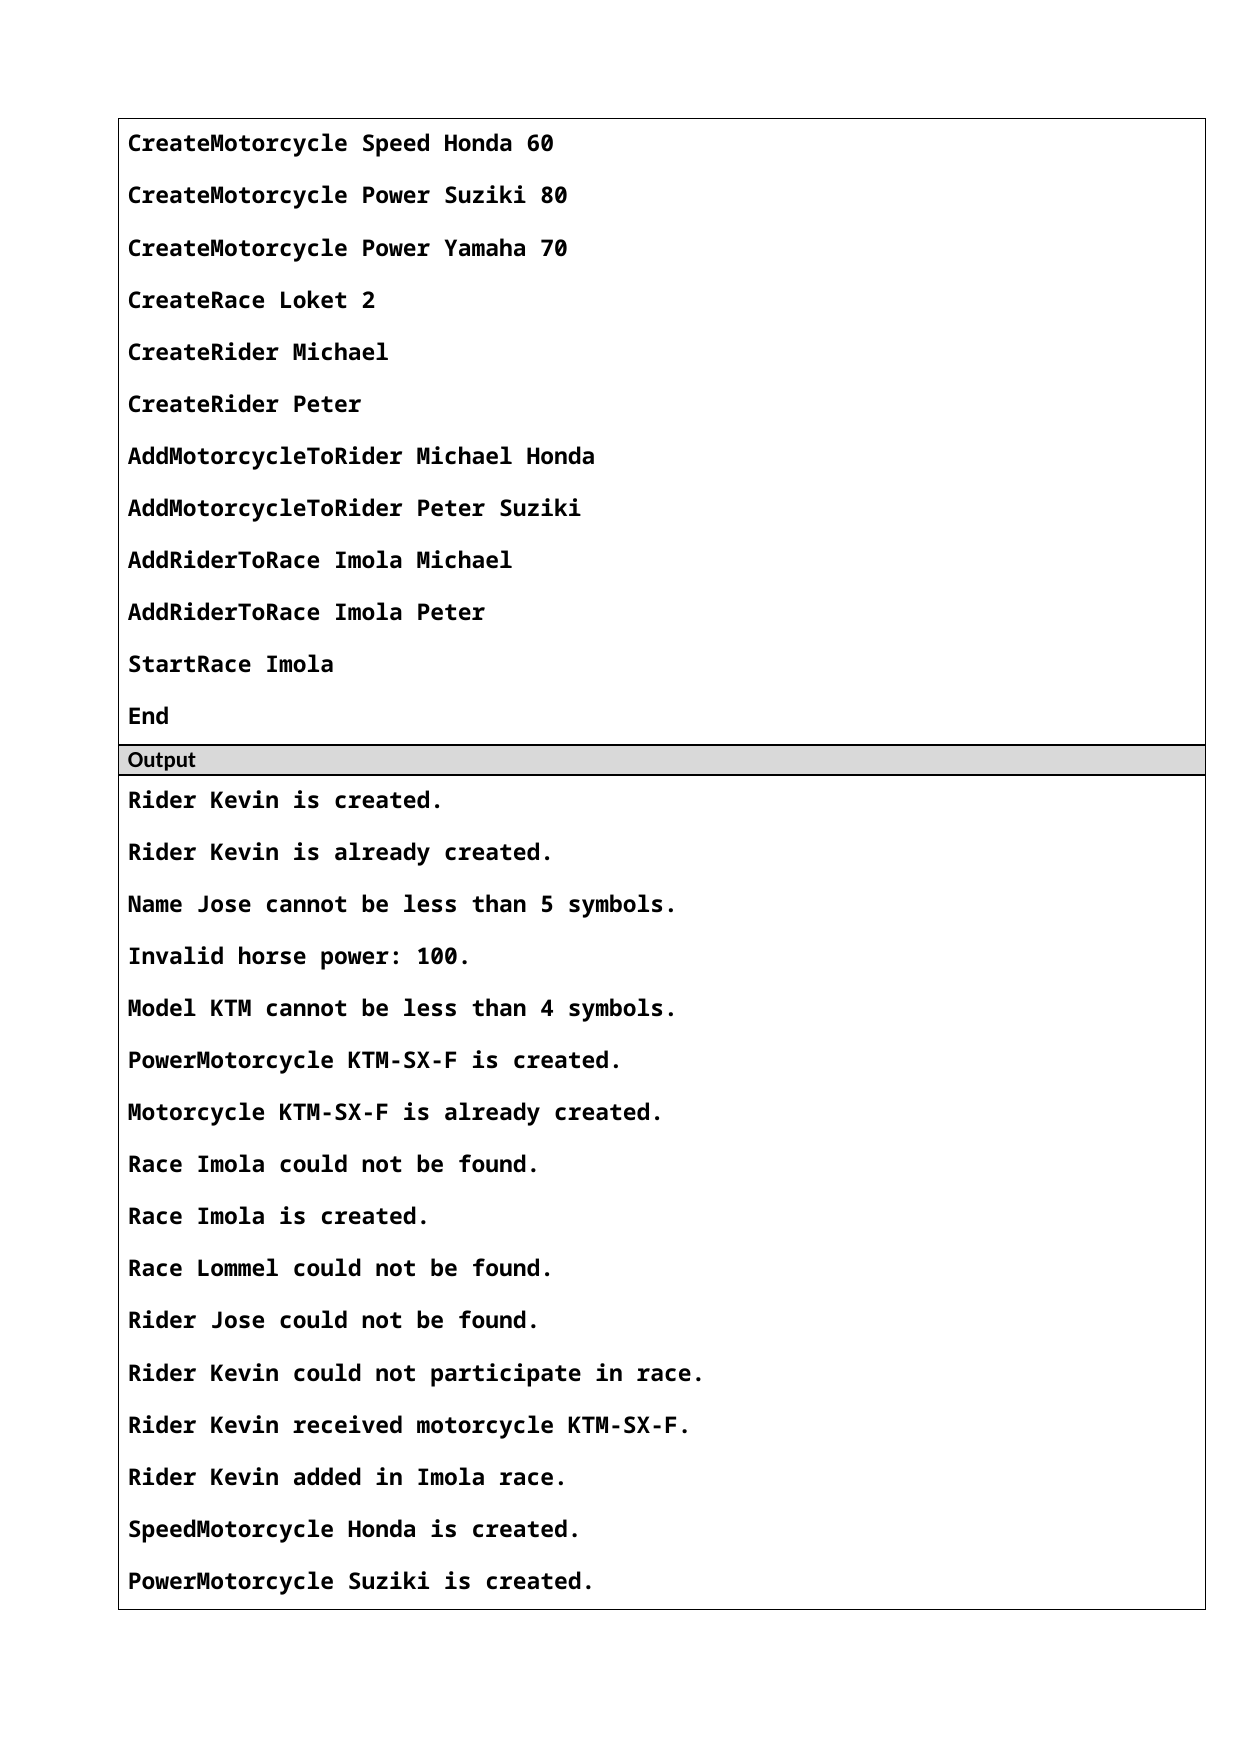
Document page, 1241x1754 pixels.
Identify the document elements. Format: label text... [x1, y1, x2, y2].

table_cell Rider Kevin is created. Rider Kevin is already created. Name Jose cannot be less than 5 symbols. Invalid horse power: 100. Model KTM cannot be less than 4 symbols. PowerMotorcycle KTM-SX-F is created. Motorcycle KTM-SX-F is already created. Race Imola could not be found. Race Imola is created. Race Lommel could not be found. Rider Jose could not be found. Rider Kevin could not participate in race. Rider Kevin received motorcycle KTM-SX-F. Rider Kevin added in Imola race. SpeedMotorcycle Honda is created. PowerMotorcycle Suziki is created. [119, 776, 1205, 1609]
table_cell CreateMotorcycle Speed Honda 60 CreateMotorcycle Power Suziki 80 CreateMotorcycle Power Yamaha 70 CreateRace Loket 2 CreateRider Michael CreateRider Peter AddMotorcycleToRider Michael Honda AddMotorcycleToRider Peter Suziki AddRiderToRace Imola Michael AddRiderToRace Imola Peter StartRace Imola End [119, 119, 1205, 744]
table_cell Output [119, 746, 1205, 774]
